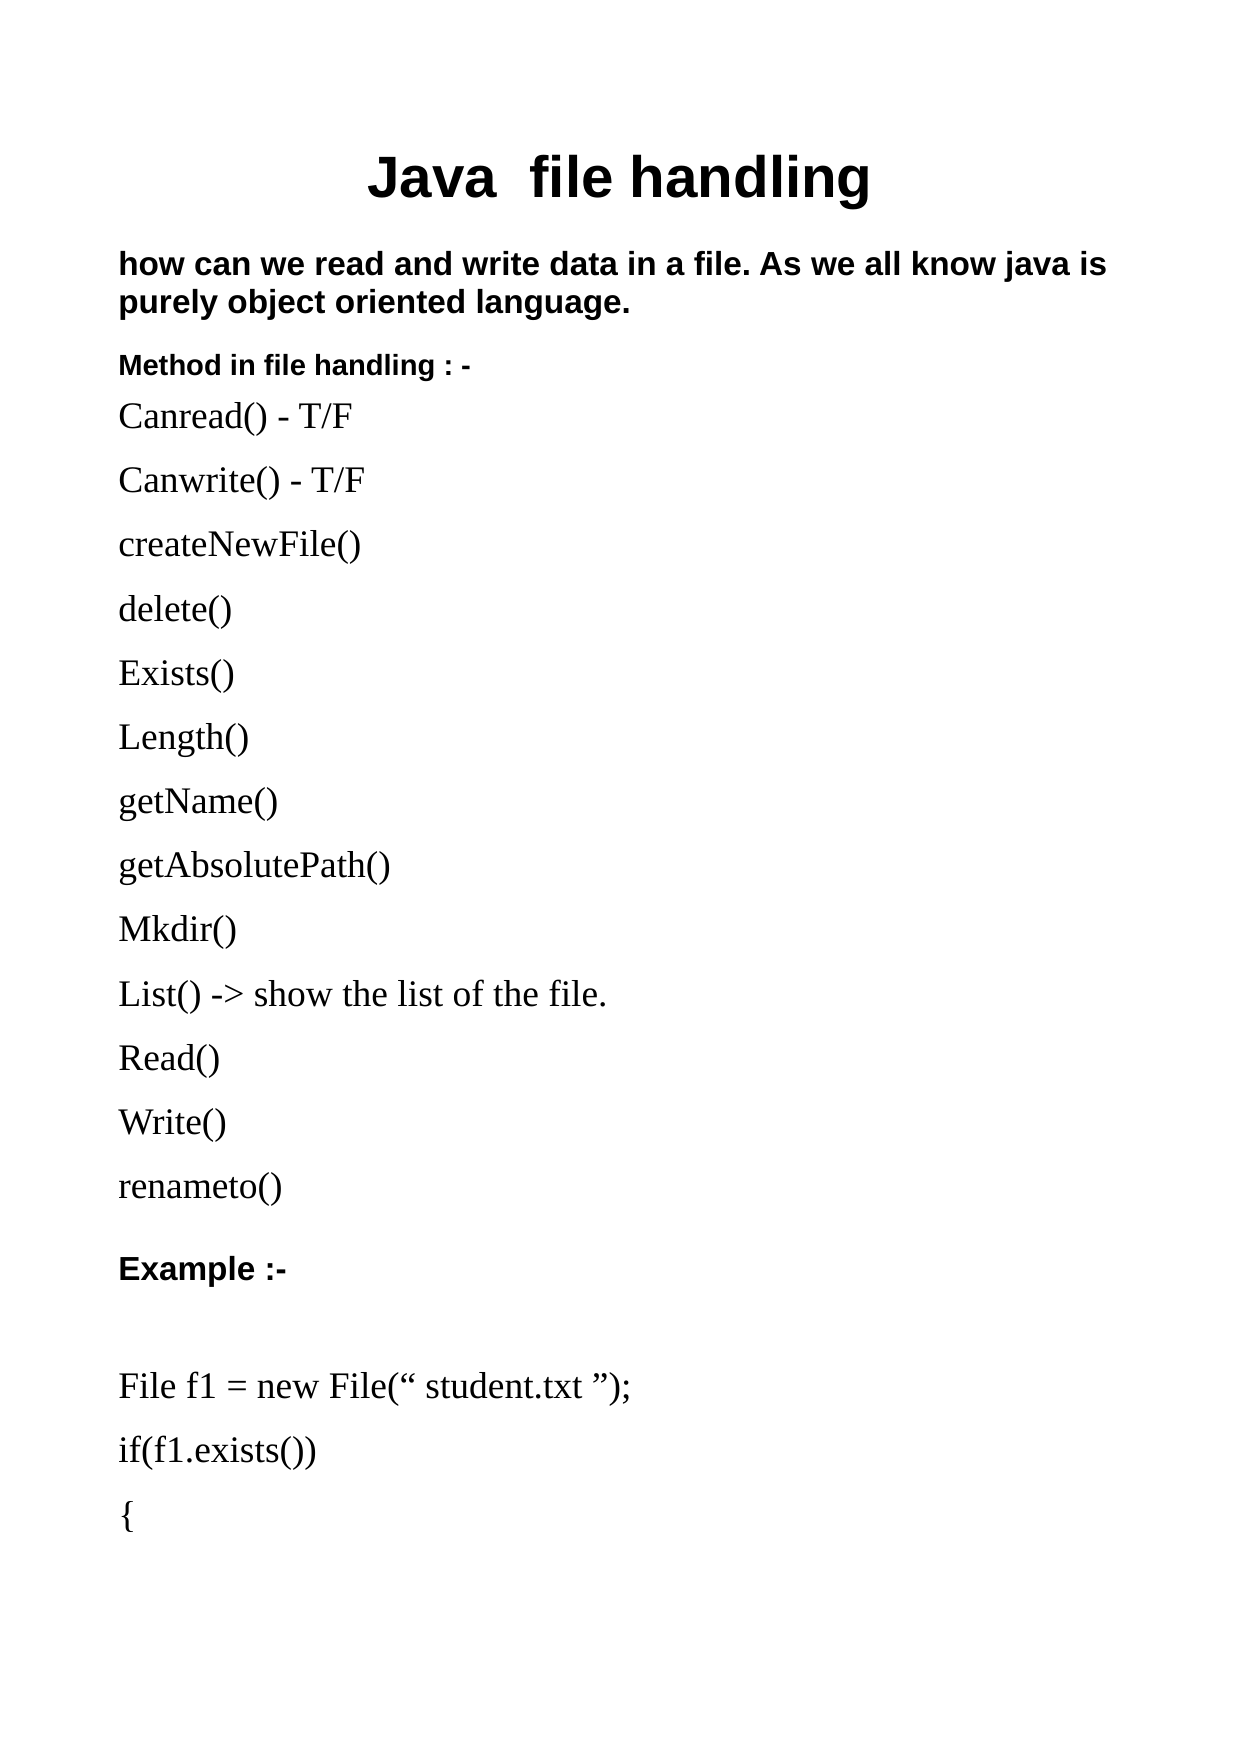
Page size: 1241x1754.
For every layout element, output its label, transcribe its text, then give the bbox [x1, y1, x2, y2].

text Mkdir() [118, 907, 1122, 950]
text if(f1.exists()) [118, 1428, 1122, 1471]
text Canread() - T/F [118, 393, 1122, 437]
text delete() [118, 586, 1122, 629]
text Write() [118, 1099, 1122, 1142]
text createNewFile() [118, 522, 1122, 565]
text getAbsolutePath() [118, 843, 1122, 886]
text renameto() [118, 1163, 1122, 1207]
text List() -> show the list of the file. [118, 971, 1122, 1014]
subtitle Example :- [118, 1248, 1122, 1287]
subtitle Method in file handling : - [118, 347, 1122, 381]
text File f1 = new File(“ student.txt ”); [118, 1364, 1122, 1407]
text Read() [118, 1035, 1122, 1078]
text Length() [118, 714, 1122, 757]
text Canwrite() - T/F [118, 458, 1122, 501]
subtitle how can we read and write data in a file. As we all know java is purely object oriented language. [118, 243, 1122, 320]
text Exists() [118, 650, 1122, 693]
text getName() [118, 778, 1122, 822]
text { [118, 1492, 1122, 1535]
title Java file handling [118, 143, 1122, 210]
